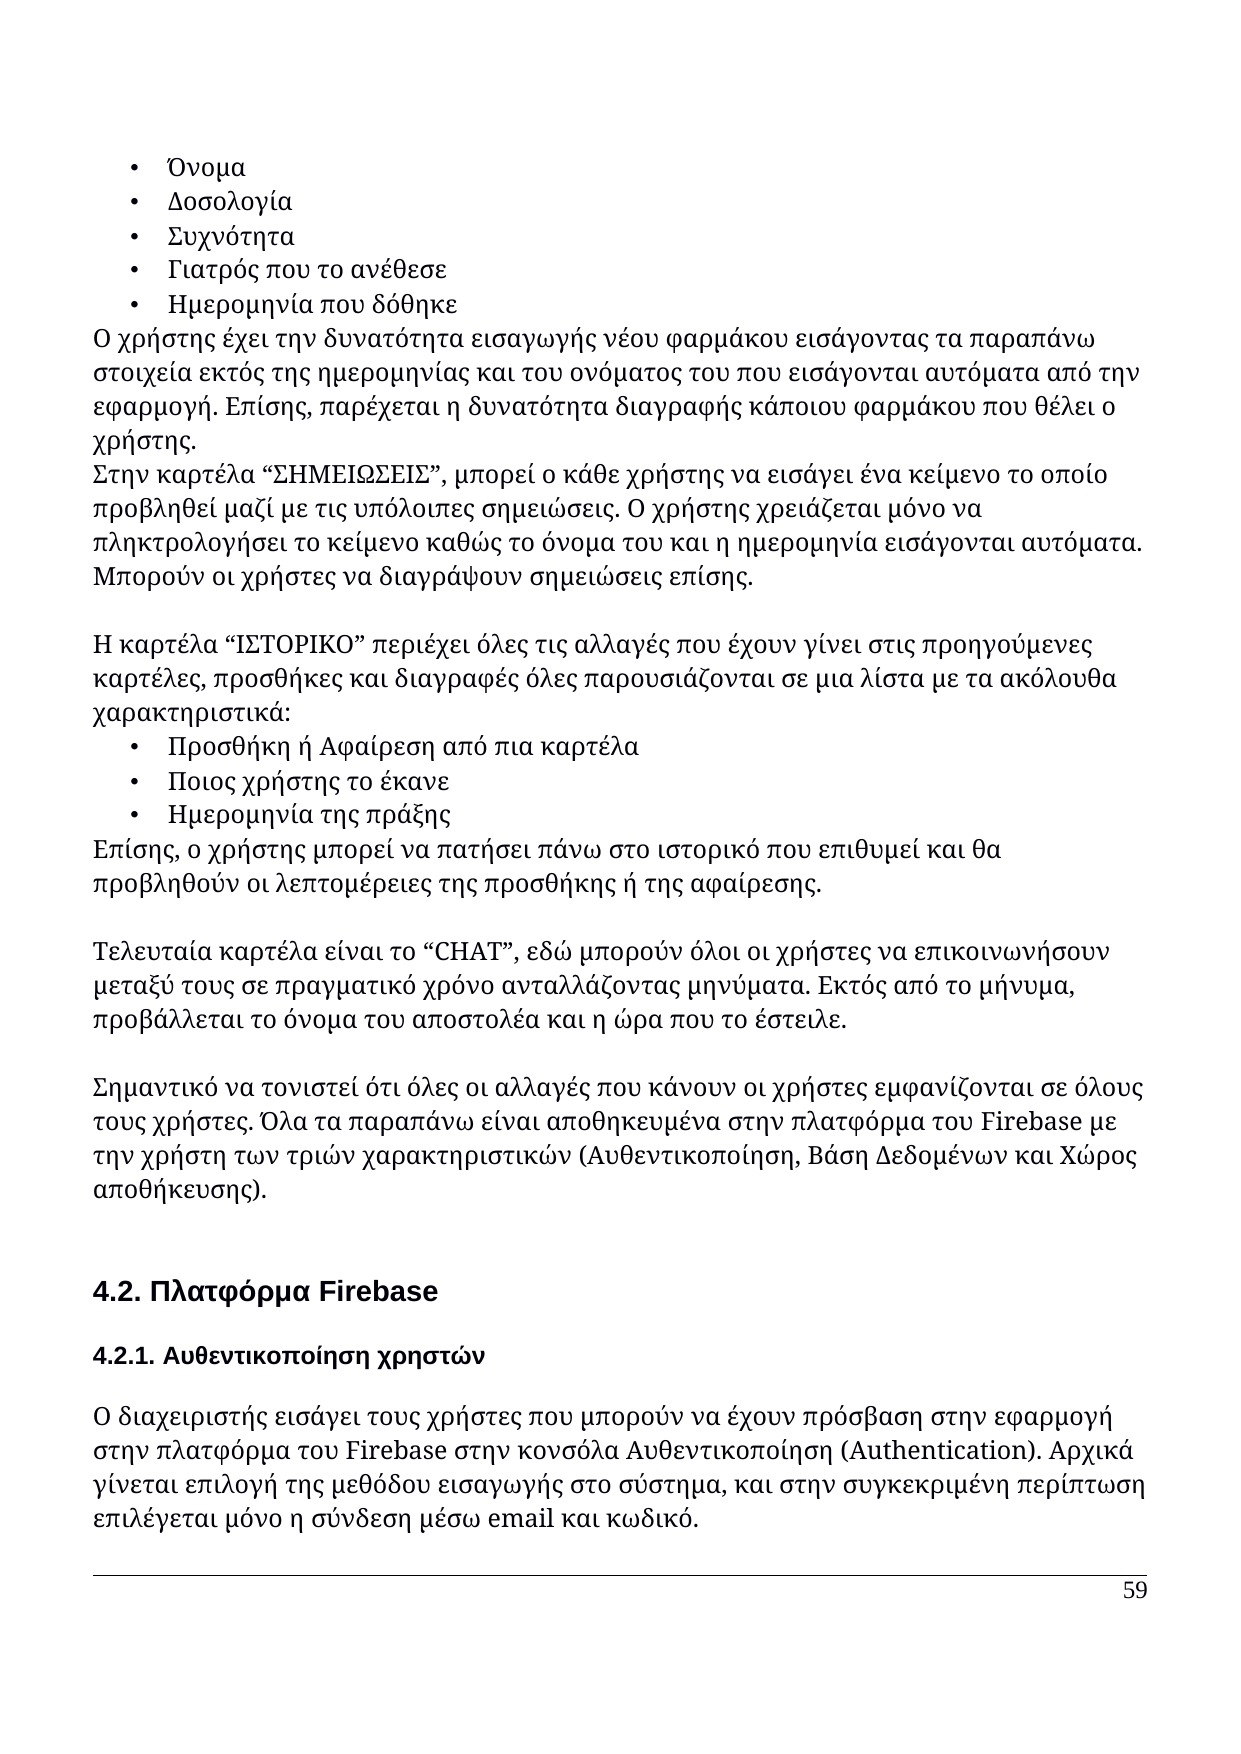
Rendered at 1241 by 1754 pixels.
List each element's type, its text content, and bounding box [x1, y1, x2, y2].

text Τελευταία καρτέλα είναι το “CHAT”, εδώ μπορούν όλοι οι χρήστες να επικοινωνήσουν μεταξύ τους σε πραγματικό χρόνο ανταλλάζοντας μηνύματα. Εκτός από το μήνυμα, προβάλλεται το όνομα του αποστολέα και η ώρα που το έστειλε. [93, 933, 1147, 1036]
list Όνομα [130, 150, 1147, 184]
text Σημαντικό να τονιστεί ότι όλες οι αλλαγές που κάνουν οι χρήστες εμφανίζονται σε όλους τους χρήστες. Όλα τα παραπάνω είναι αποθηκευμένα στην πλατφόρμα του Firebase με την χρήστη των τριών χαρακτηριστικών (Αυθεντικοποίηση, Βάση Δεδομένων και Χώρος αποθήκευσης). [93, 1070, 1147, 1206]
text Στην καρτέλα “ΣΗΜΕΙΩΣΕΙΣ”, μπορεί ο κάθε χρήστης να εισάγει ένα κείμενο το οποίο προβληθεί μαζί με τις υπόλοιπες σημειώσεις. Ο χρήστης χρειάζεται μόνο να πληκτρολογήσει το κείμενο καθώς το όνομα του και η ημερομηνία εισάγονται αυτόματα. Μπορούν οι χρήστες να διαγράψουν σημειώσεις επίσης. [93, 457, 1147, 593]
list Ημερομηνία που δόθηκε [130, 286, 1147, 320]
text Η καρτέλα “ΙΣΤΟΡΙΚΟ” περιέχει όλες τις αλλαγές που έχουν γίνει στις προηγούμενες καρτέλες, προσθήκες και διαγραφές όλες παρουσιάζονται σε μια λίστα με τα ακόλουθα χαρακτηριστικά: [93, 627, 1147, 729]
list Ημερομηνία της πράξης [130, 797, 1147, 831]
text Ο χρήστης έχει την δυνατότητα εισαγωγής νέου φαρμάκου εισάγοντας τα παραπάνω στοιχεία εκτός της ημερομηνίας και του ονόματος του που εισάγονται αυτόματα από την εφαρμογή. Επίσης, παρέχεται η δυνατότητα διαγραφής κάποιου φαρμάκου που θέλει ο χρήστης. [93, 320, 1147, 457]
text Επίσης, ο χρήστης μπορεί να πατήσει πάνω στο ιστορικό που επιθυμεί και θα προβληθούν οι λεπτομέρειες της προσθήκης ή της αφαίρεσης. [93, 831, 1147, 899]
text 4.2.1. Αυθεντικοποίηση χρηστών [93, 1341, 1147, 1370]
text Ο διαχειριστής εισάγει τους χρήστες που μπορούν να έχουν πρόσβαση στην εφαρμογή στην πλατφόρμα του Firebase στην κονσόλα Αυθεντικοποίηση (Authentication). Αρχικά γίνεται επιλογή της μεθόδου εισαγωγής στο σύστημα, και στην συγκεκριμένη περίπτωση επιλέγεται μόνο η σύνδεση μέσω email και κωδικό. [93, 1399, 1147, 1535]
list Συχνότητα [130, 218, 1147, 252]
list Ποιος χρήστης το έκανε [130, 763, 1147, 797]
list Γιατρός που το ανέθεσε [130, 252, 1147, 286]
list Προσθήκη ή Αφαίρεση από πια καρτέλα [130, 729, 1147, 763]
text 4.2. Πλατφόρμα Firebase [93, 1274, 1147, 1308]
list Δοσολογία [130, 184, 1147, 218]
